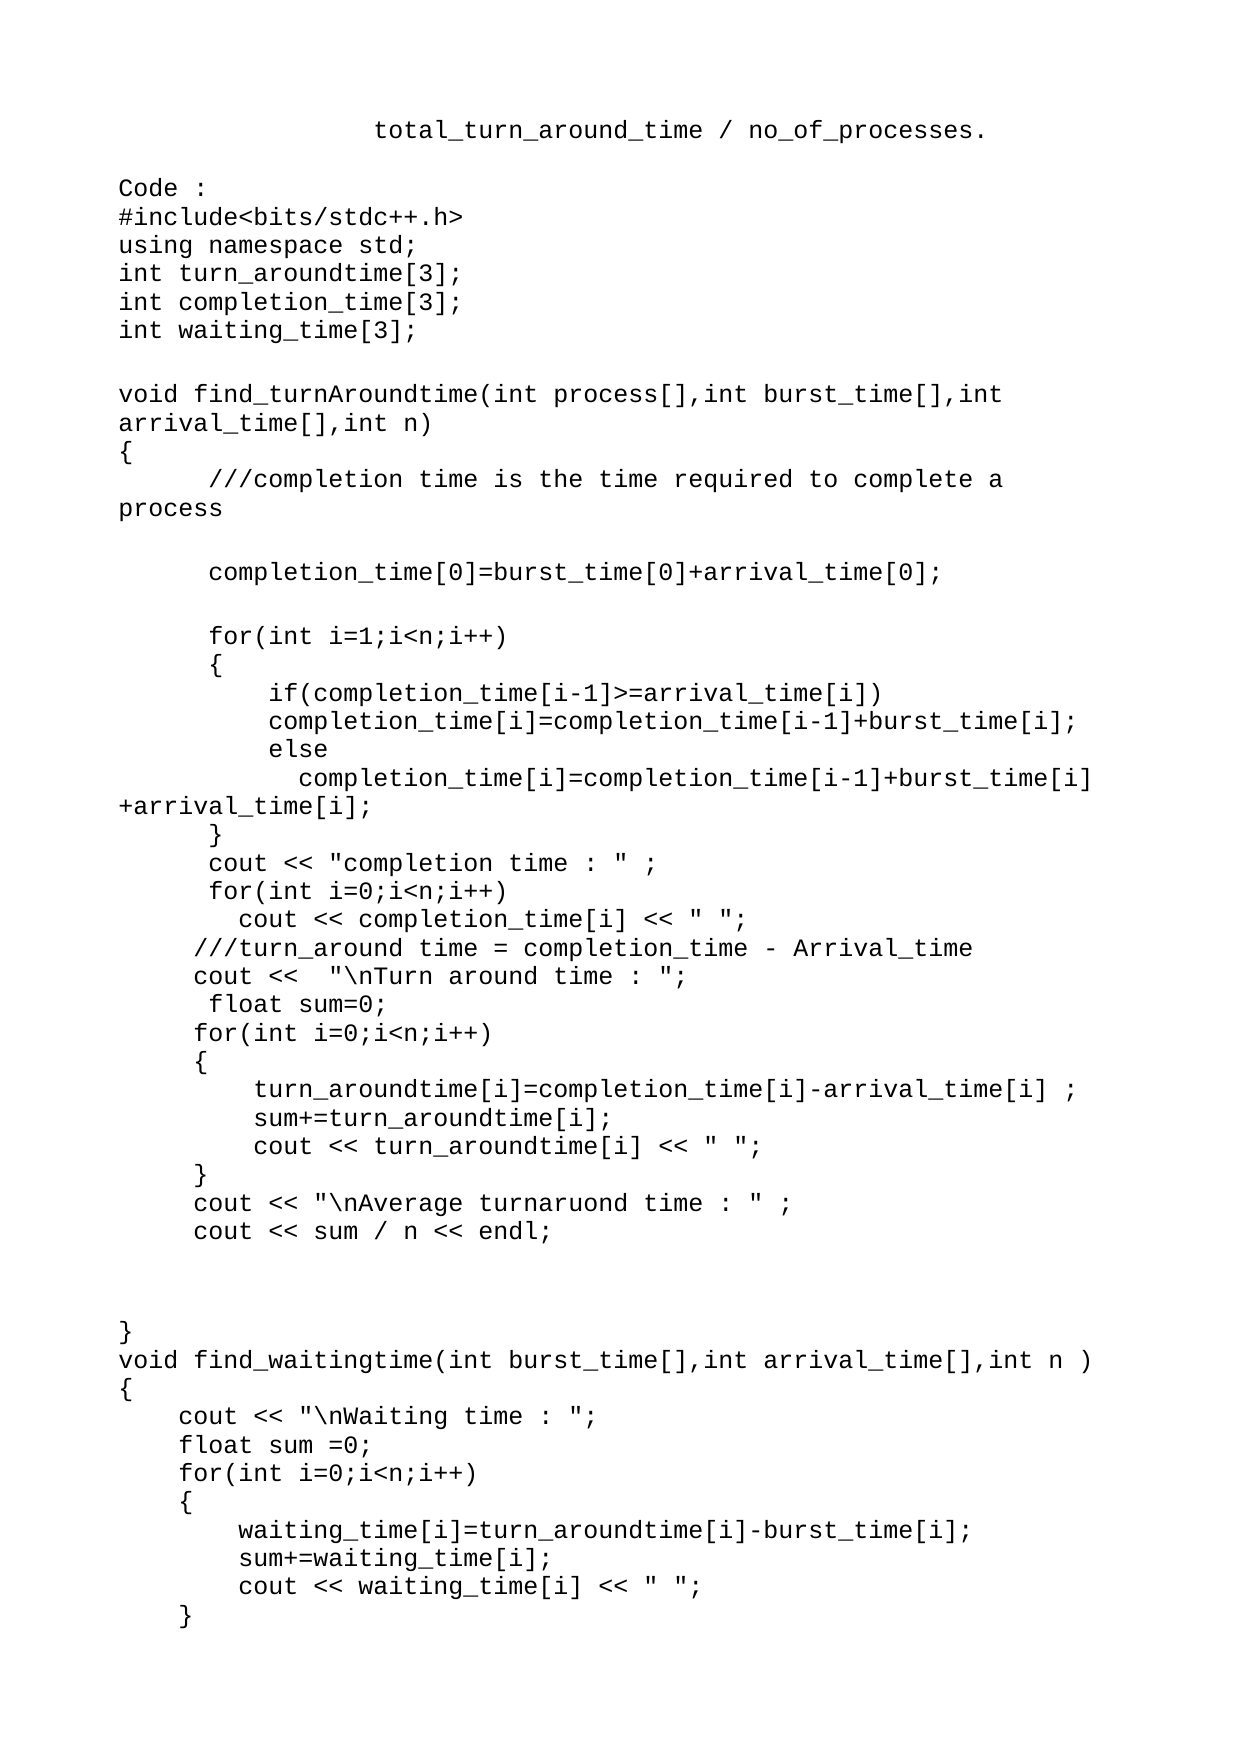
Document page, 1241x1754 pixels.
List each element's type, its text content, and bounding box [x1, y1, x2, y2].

text { [118, 438, 1122, 467]
text int turn_aroundtime[3]; [118, 261, 1122, 289]
text #include<bits/stdc++.h> [118, 204, 1122, 233]
text for(int i=0;i<n;i++) [118, 1020, 1122, 1049]
text waiting_time[i]=turn_aroundtime[i]-burst_time[i]; [118, 1517, 1122, 1546]
text { [118, 1049, 1122, 1077]
text { [118, 1489, 1122, 1517]
text completion_time[i]=completion_time[i-1]+burst_time[i]+arrival_time[i]; [118, 765, 1122, 822]
text void find_turnAroundtime(int process[],int burst_time[],int arrival_time[],int n) [118, 382, 1122, 438]
text float sum=0; [118, 992, 1122, 1020]
text void find_waitingtime(int burst_time[],int arrival_time[],int n ) [118, 1347, 1122, 1376]
text for(int i=1;i<n;i++) [118, 624, 1122, 652]
text } [118, 1162, 1122, 1190]
text } [118, 1602, 1122, 1631]
text cout << completion_time[i] << " "; [118, 907, 1122, 935]
text ///completion time is the time required to complete a process [118, 467, 1122, 523]
text cout << turn_aroundtime[i] << " "; [118, 1134, 1122, 1162]
text sum+=waiting_time[i]; [118, 1546, 1122, 1574]
text { [118, 652, 1122, 680]
text cout << "\nWaiting time : "; [118, 1404, 1122, 1432]
text else [118, 737, 1122, 765]
text turn_aroundtime[i]=completion_time[i]-arrival_time[i] ; [118, 1077, 1122, 1105]
text for(int i=0;i<n;i++) [118, 1461, 1122, 1489]
text ///turn_around time = completion_time - Arrival_time [118, 935, 1122, 964]
text for(int i=0;i<n;i++) [118, 879, 1122, 907]
text int waiting_time[3]; [118, 318, 1122, 346]
text } [118, 822, 1122, 850]
text cout << "completion time : " ; [118, 850, 1122, 879]
text if(completion_time[i-1]>=arrival_time[i]) [118, 680, 1122, 709]
text } [118, 1319, 1122, 1347]
text float sum =0; [118, 1432, 1122, 1461]
text cout << sum / n << endl; [118, 1219, 1122, 1247]
text using namespace std; [118, 233, 1122, 261]
text sum+=turn_aroundtime[i]; [118, 1105, 1122, 1134]
text total_turn_around_time / no_of_processes. [118, 118, 1122, 146]
text completion_time[0]=burst_time[0]+arrival_time[0]; [118, 559, 1122, 588]
text cout << waiting_time[i] << " "; [118, 1574, 1122, 1602]
text cout << "\nTurn around time : "; [118, 964, 1122, 992]
text Code : [118, 176, 1122, 204]
text cout << "\nAverage turnaruond time : " ; [118, 1190, 1122, 1219]
text completion_time[i]=completion_time[i-1]+burst_time[i]; [118, 709, 1122, 737]
text { [118, 1376, 1122, 1404]
text int completion_time[3]; [118, 289, 1122, 318]
